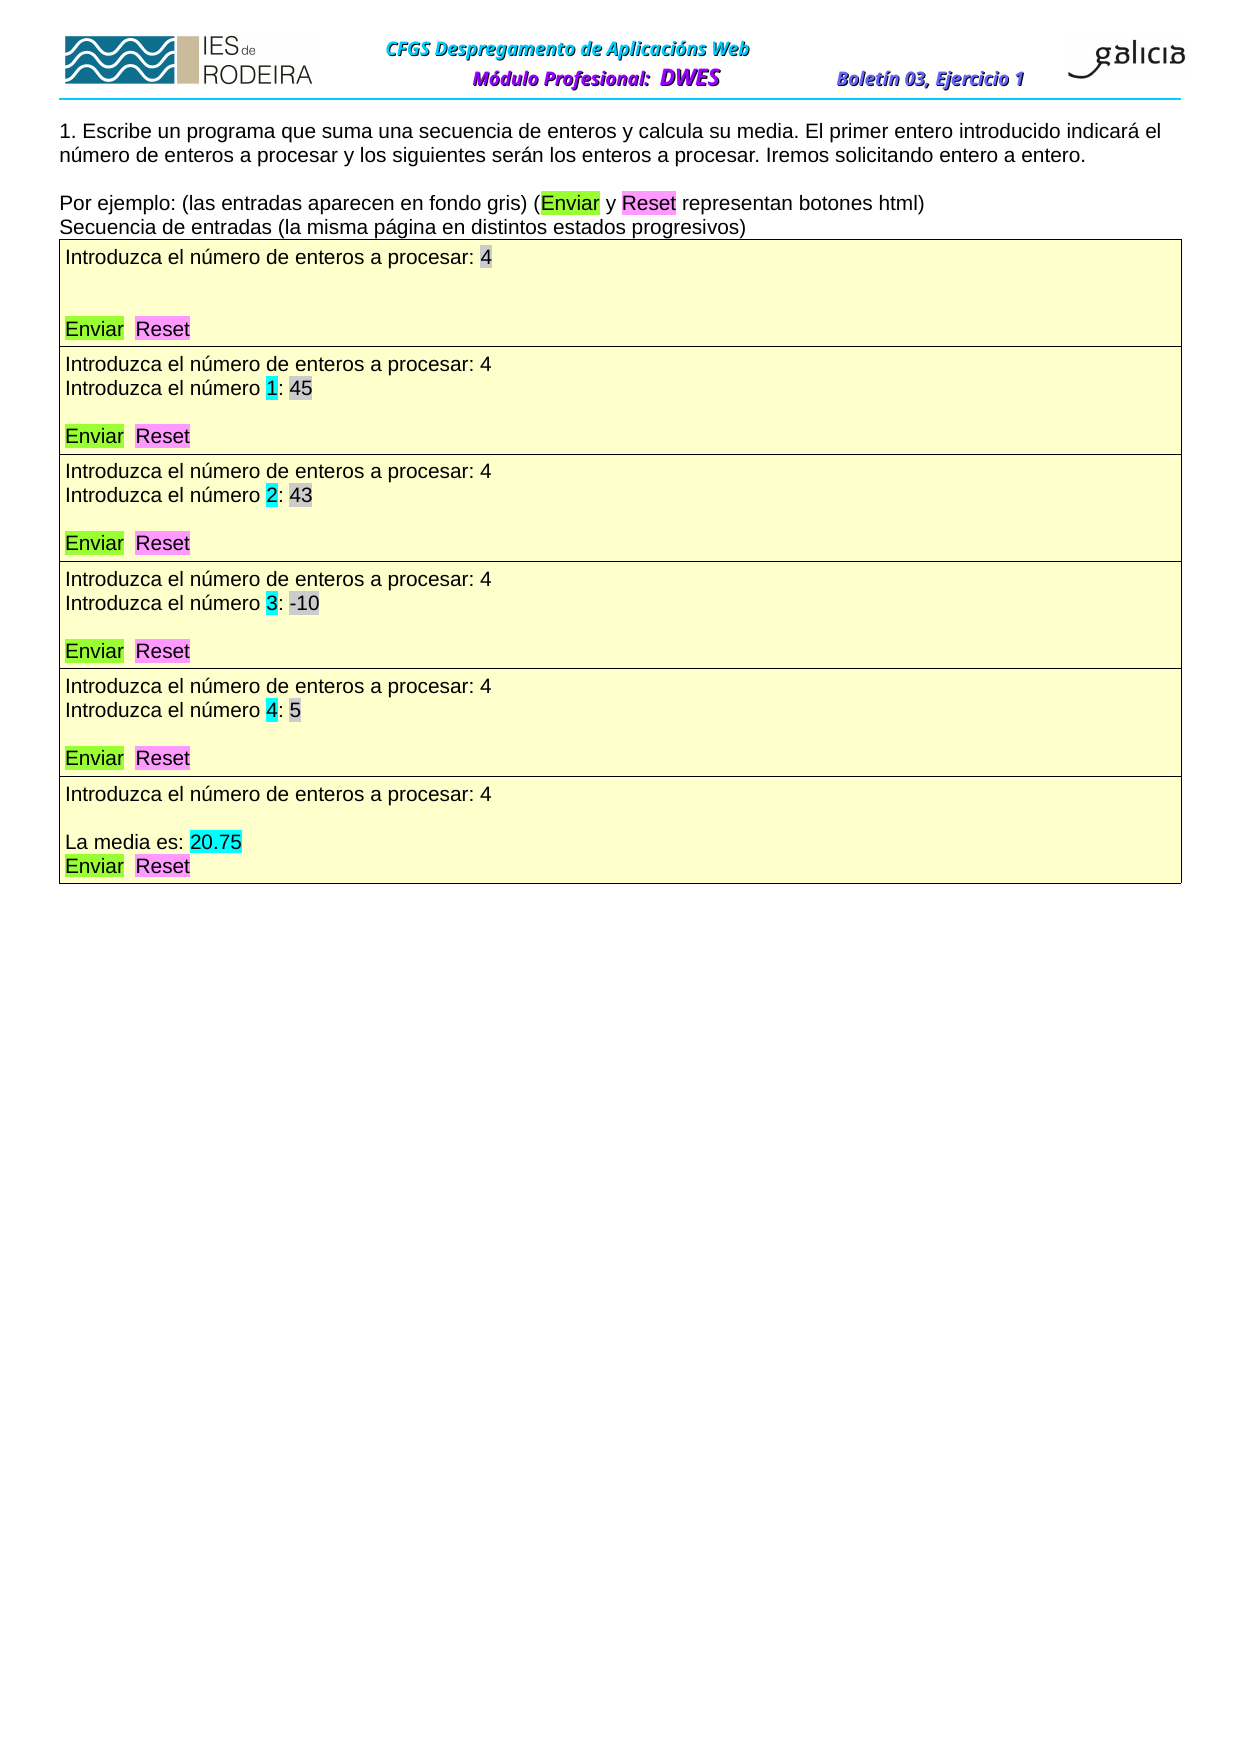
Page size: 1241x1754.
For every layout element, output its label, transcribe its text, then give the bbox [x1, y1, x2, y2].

text 1. Escribe un programa que suma una secuencia de enteros y calcula su media. El primer entero introducido indicará el número de enteros a procesar y los siguientes serán los enteros a procesar. Iremos solicitando entero a entero. [59, 119, 1181, 167]
table_cell Introduzca el número de enteros a procesar: 4 Introduzca el número 4: 5 Enviar Reset [60, 669, 1181, 776]
picture [64, 35, 315, 85]
table_cell Introduzca el número de enteros a procesar: 4 Introduzca el número 3: -10 Enviar Reset [60, 562, 1181, 668]
picture [1069, 37, 1190, 82]
text Secuencia de entradas (la misma página en distintos estados progresivos) [59, 215, 1181, 239]
table_header Introduzca el número de enteros a procesar: 4 Enviar Reset [60, 240, 1181, 346]
table_cell Introduzca el número de enteros a procesar: 4 La media es: 20.75 Enviar Reset [60, 777, 1181, 883]
text Por ejemplo: (las entradas aparecen en fondo gris) (Enviar y Reset representan botones html) [59, 191, 1181, 215]
table_cell Introduzca el número de enteros a procesar: 4 Introduzca el número 2: 43 Enviar Reset [60, 455, 1181, 561]
table_cell Introduzca el número de enteros a procesar: 4 Introduzca el número 1: 45 Enviar Reset [60, 347, 1181, 453]
